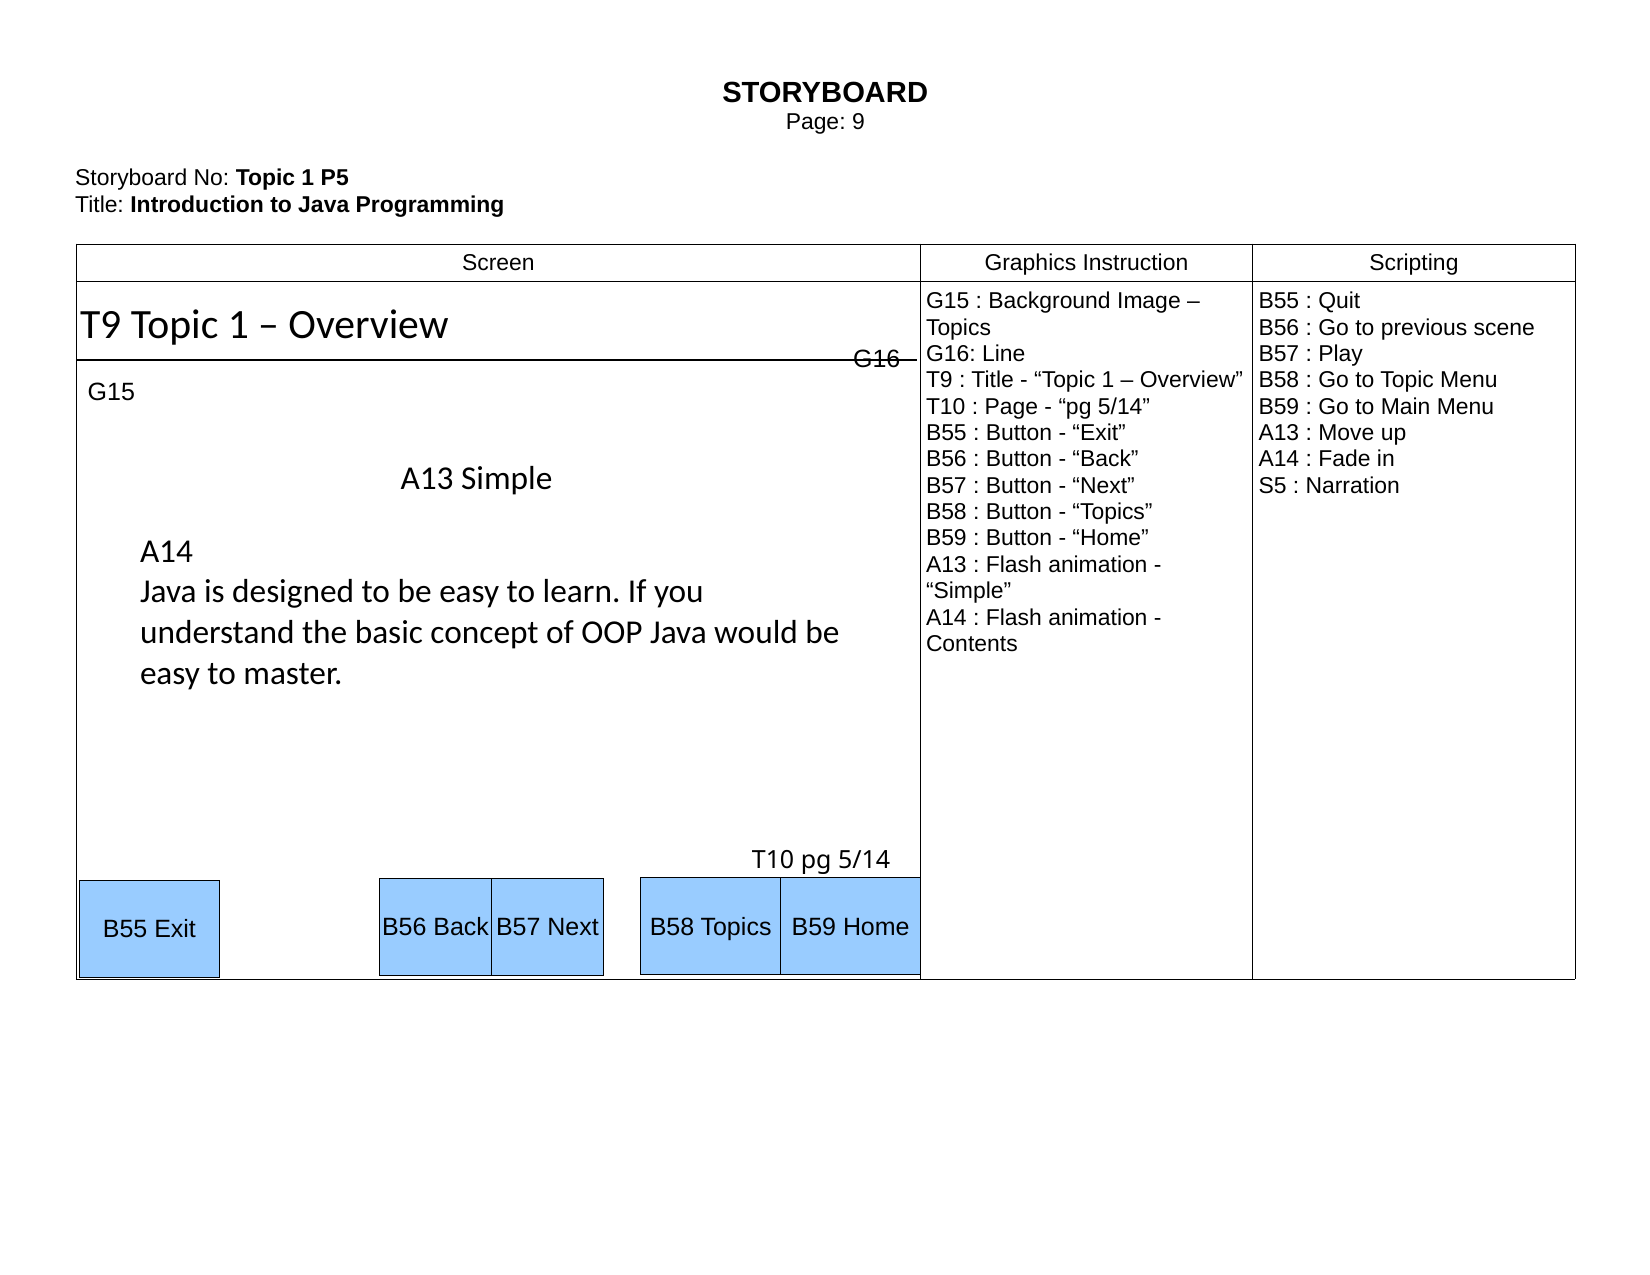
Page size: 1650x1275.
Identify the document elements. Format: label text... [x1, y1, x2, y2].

text Title: Introduction to Java Programming [75, 191, 1575, 217]
table_cell [857, 361, 868, 365]
table_cell B55 : Quit B56 : Go to previous scene B57 : Play B58 : Go to Topic Menu B59 : Go to Main Menu A13 : Move up A14 : Fade in S5 : Narration [1253, 282, 1575, 978]
table_header Screen [77, 245, 920, 281]
table_header Scripting [1253, 245, 1575, 281]
table_header Graphics Instruction [921, 245, 1252, 281]
text Storyboard No: Topic 1 P5 [75, 164, 1575, 191]
table_cell [77, 282, 920, 978]
table_cell G15 : Background Image – Topics G16: Line T9 : Title - “Topic 1 – Overview” T10 : Page - “pg 5/14” B55 : Button - “Exit” B56 : Button - “Back” B57 : Button - “Next” B58 : Button - “Topics” B59 : Button - “Home” A13 : Flash animation - “Simple” A14 : Flash animation - Contents [921, 282, 1252, 978]
